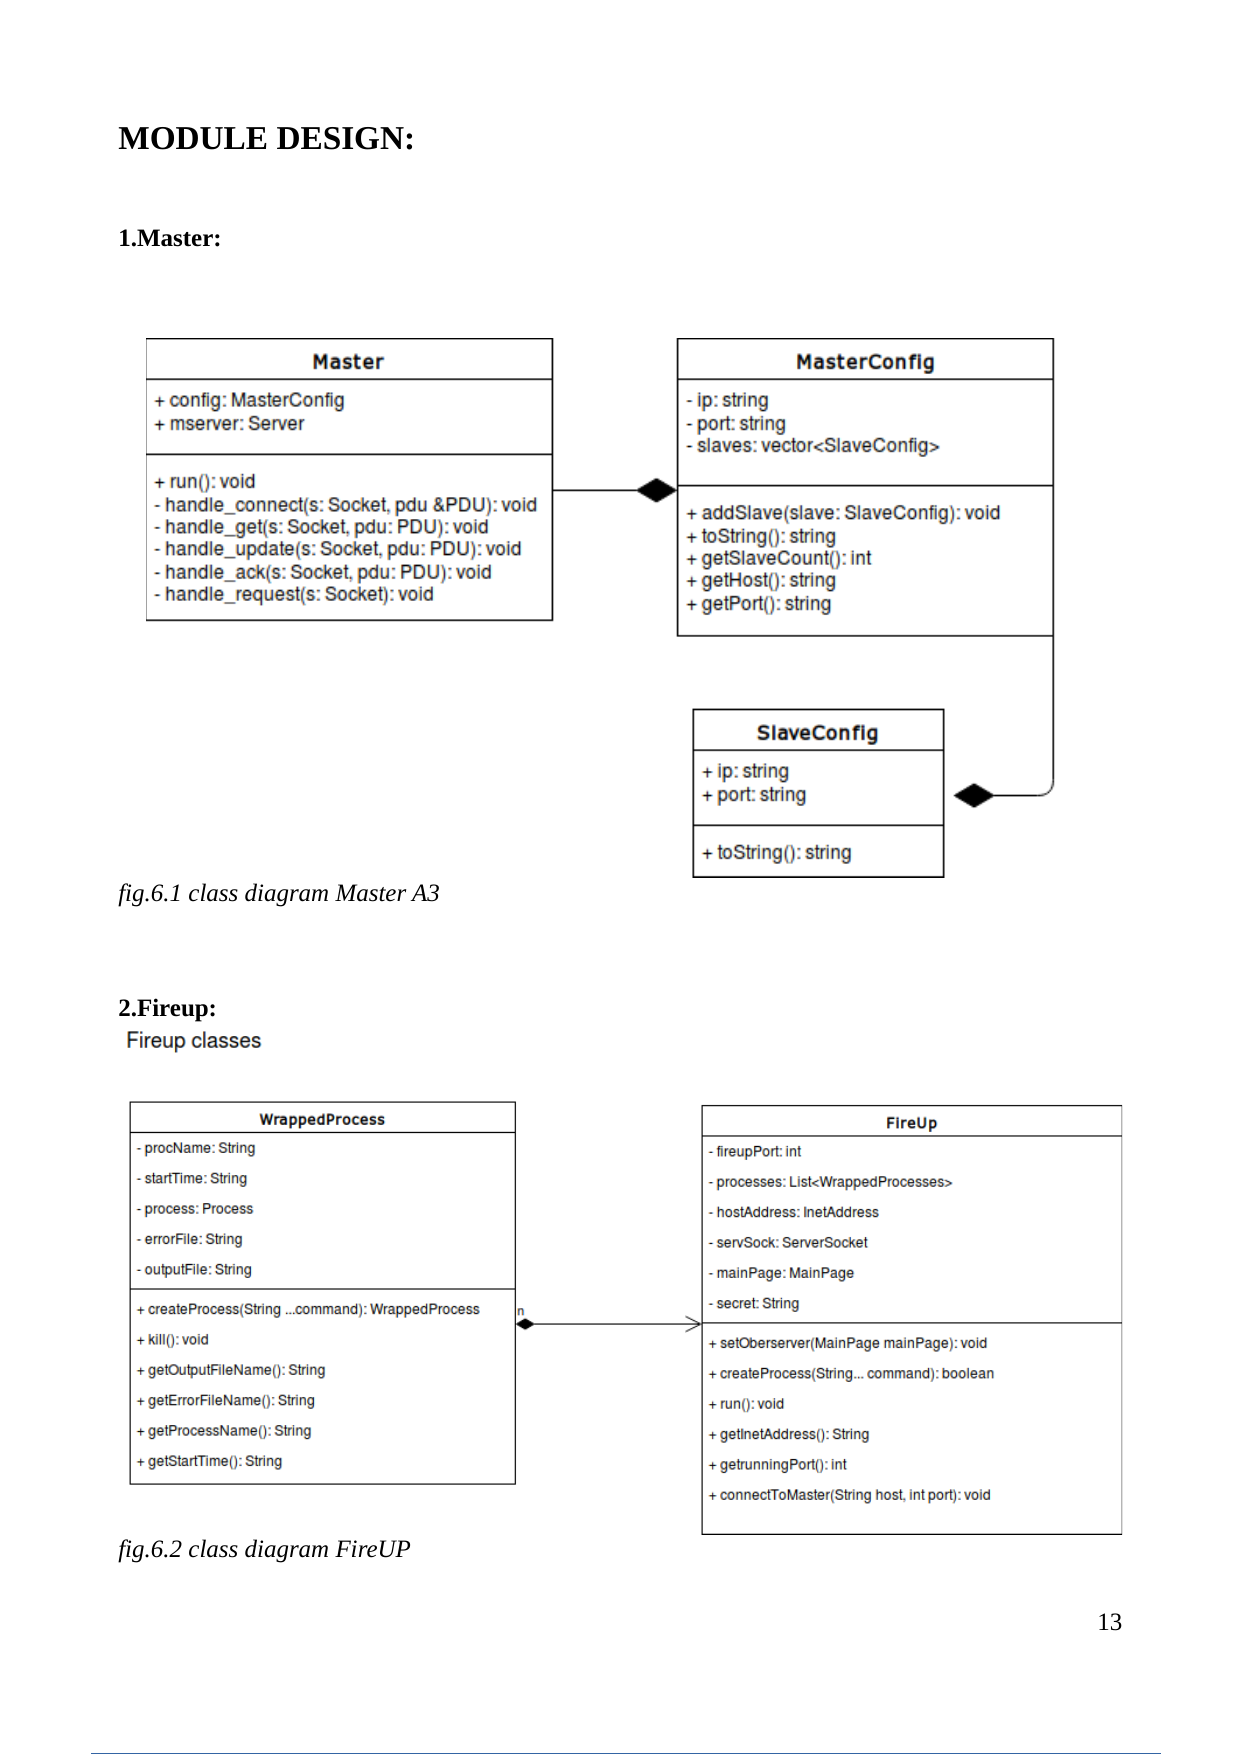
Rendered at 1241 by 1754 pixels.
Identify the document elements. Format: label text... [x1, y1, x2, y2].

text fig.6.2 class diagram FireUP [118, 1535, 1122, 1563]
text MODULE DESIGN: [118, 118, 1122, 156]
text [118, 1021, 1122, 1028]
picture [146, 338, 1095, 878]
text fig.6.1 class diagram Master A3 [118, 338, 1122, 906]
picture [118, 1028, 1123, 1535]
text 2.Fireup: [118, 993, 1122, 1021]
text 1.Master: [118, 223, 1122, 252]
